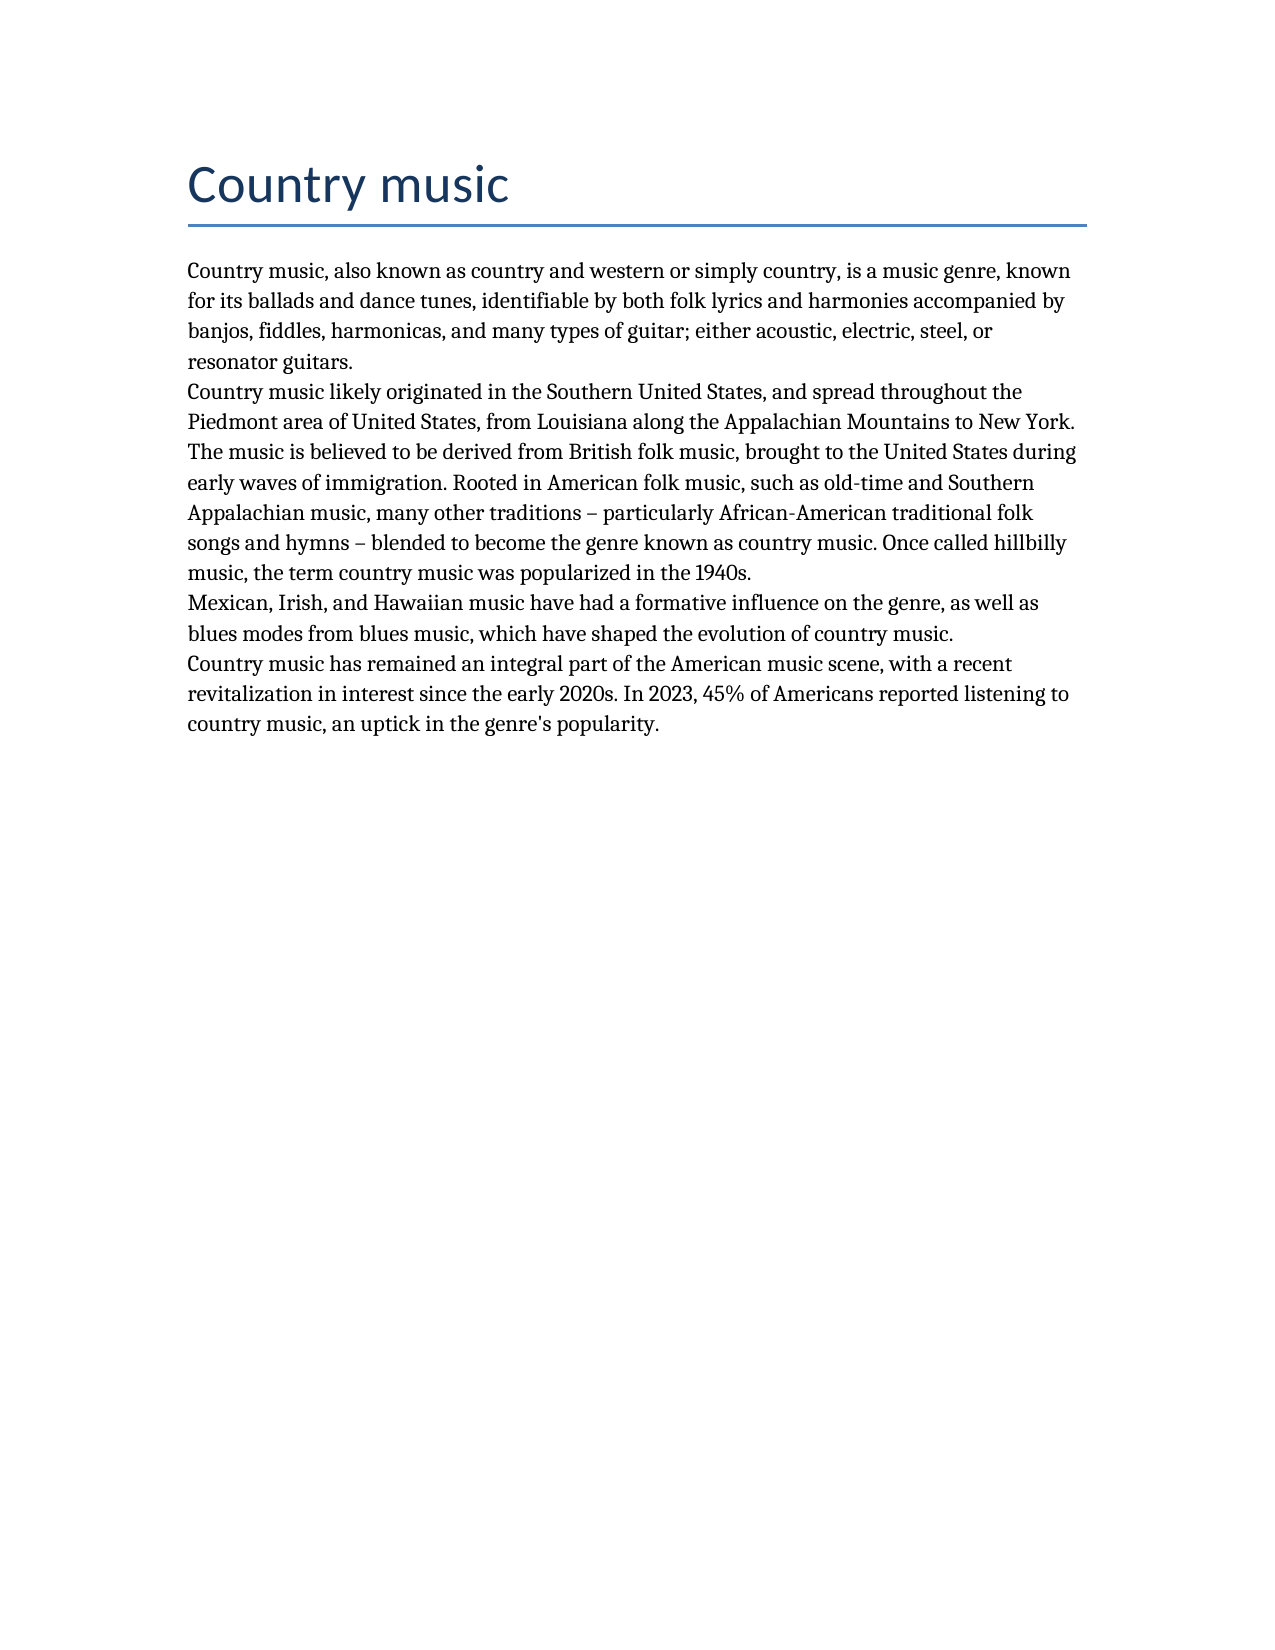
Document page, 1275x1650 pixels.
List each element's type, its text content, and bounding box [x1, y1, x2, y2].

text Country music, also known as country and western or simply country, is a music genre, known for its ballads and dance tunes, identifiable by both folk lyrics and harmonies accompanied by banjos, fiddles, harmonicas, and many types of guitar; either acoustic, electric, steel, or resonator guitars. Country music likely originated in the Southern United States, and spread throughout the Piedmont area of United States, from Louisiana along the Appalachian Mountains to New York. The music is believed to be derived from British folk music, brought to the United States during early waves of immigration. Rooted in American folk music, such as old-time and Southern Appalachian music, many other traditions – particularly African-American traditional folk songs and hymns – blended to become the genre known as country music. Once called hillbilly music, the term country music was popularized in the 1940s. Mexican, Irish, and Hawaiian music have had a formative influence on the genre, as well as blues modes from blues music, which have shaped the evolution of country music. Country music has remained an integral part of the American music scene, with a recent revitalization in interest since the early 2020s. In 2023, 45% of Americans reported listening to country music, an uptick in the genre's popularity. [187, 258, 1087, 737]
title Country music [187, 150, 1087, 227]
